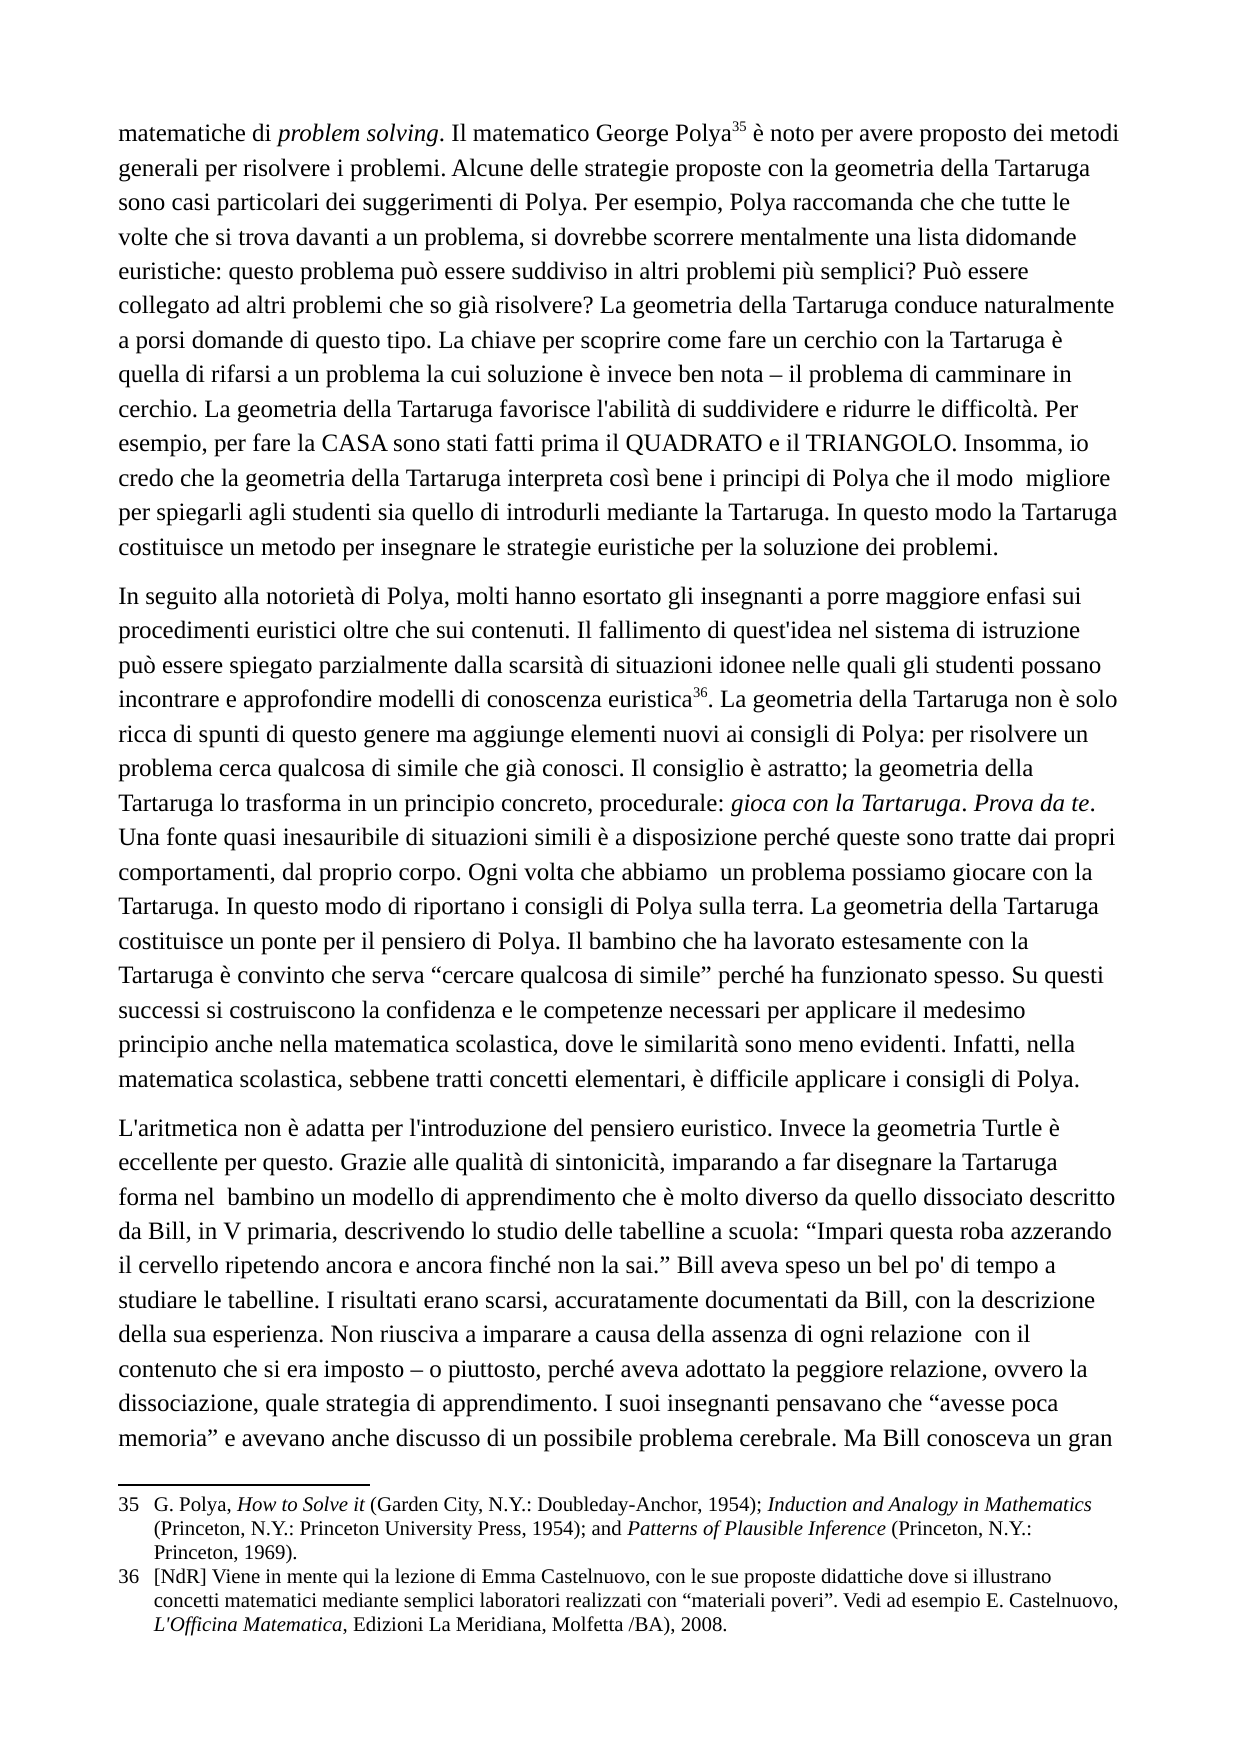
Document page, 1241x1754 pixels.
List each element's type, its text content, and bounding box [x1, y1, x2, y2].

text G. Polya, How to Solve it (Garden City, N.Y.: Doubleday-Anchor, 1954); Induction and Analogy in Mathematics (Princeton, N.Y.: Princeton University Press, 1954); and Patterns of Plausible Inference (Princeton, N.Y.: Princeton, 1969). [118, 1491, 1122, 1564]
text L'aritmetica non è adatta per l'introduzione del pensiero euristico. Invece la geometria Turtle è eccellente per questo. Grazie alle qualità di sintonicità, imparando a far disegnare la Tartaruga forma nel bambino un modello di apprendimento che è molto diverso da quello dissociato descritto da Bill, in V primaria, descrivendo lo studio delle tabelline a scuola: “Impari questa roba azzerando il cervello ripetendo ancora e ancora finché non la sai.” Bill aveva speso un bel po' di tempo a studiare le tabelline. I risultati erano scarsi, accuratamente documentati da Bill, con la descrizione della sua esperienza. Non riusciva a imparare a causa della assenza di ogni relazione con il contenuto che si era imposto – o piuttosto, perché aveva adottato la peggiore relazione, ovvero la dissociazione, quale strategia di apprendimento. I suoi insegnanti pensavano che “avesse poca memoria” e avevano anche discusso di un possibile problema cerebrale. Ma Bill conosceva un gran [118, 1113, 1122, 1452]
text matematiche di problem solving. Il matematico George Polya è noto per avere proposto dei metodi generali per risolvere i problemi. Alcune delle strategie proposte con la geometria della Tartaruga sono casi particolari dei suggerimenti di Polya. Per esempio, Polya raccomanda che che tutte le volte che si trova davanti a un problema, si dovrebbe scorrere mentalmente una lista didomande euristiche: questo problema può essere suddiviso in altri problemi più semplici? Può essere collegato ad altri problemi che so già risolvere? La geometria della Tartaruga conduce naturalmente a porsi domande di questo tipo. La chiave per scoprire come fare un cerchio con la Tartaruga è quella di rifarsi a un problema la cui soluzione è invece ben nota – il problema di camminare in cerchio. La geometria della Tartaruga favorisce l'abilità di suddividere e ridurre le difficoltà. Per esempio, per fare la CASA sono stati fatti prima il QUADRATO e il TRIANGOLO. Insomma, io credo che la geometria della Tartaruga interpreta così bene i principi di Polya che il modo migliore per spiegarli agli studenti sia quello di introdurli mediante la Tartaruga. In questo modo la Tartaruga costituisce un metodo per insegnare le strategie euristiche per la soluzione dei problemi. [118, 118, 1122, 561]
text In seguito alla notorietà di Polya, molti hanno esortato gli insegnanti a porre maggiore enfasi sui procedimenti euristici oltre che sui contenuti. Il fallimento di quest'idea nel sistema di istruzione può essere spiegato parzialmente dalla scarsità di situazioni idonee nelle quali gli studenti possano incontrare e approfondire modelli di conoscenza euristica. La geometria della Tartaruga non è solo ricca di spunti di questo genere ma aggiunge elementi nuovi ai consigli di Polya: per risolvere un problema cerca qualcosa di simile che già conosci. Il consiglio è astratto; la geometria della Tartaruga lo trasforma in un principio concreto, procedurale: gioca con la Tartaruga. Prova da te. Una fonte quasi inesauribile di situazioni simili è a disposizione perché queste sono tratte dai propri comportamenti, dal proprio corpo. Ogni volta che abbiamo un problema possiamo giocare con la Tartaruga. In questo modo di riportano i consigli di Polya sulla terra. La geometria della Tartaruga costituisce un ponte per il pensiero di Polya. Il bambino che ha lavorato estesamente con la Tartaruga è convinto che serva “cercare qualcosa di simile” perché ha funzionato spesso. Su questi successi si costruiscono la confidenza e le competenze necessari per applicare il medesimo principio anche nella matematica scolastica, dove le similarità sono meno evidenti. Infatti, nella matematica scolastica, sebbene tratti concetti elementari, è difficile applicare i consigli di Polya. [118, 581, 1122, 1092]
text [NdR] Viene in mente qui la lezione di Emma Castelnuovo, con le sue proposte didattiche dove si illustrano concetti matematici mediante semplici laboratori realizzati con “materiali poveri”. Vedi ad esempio E. Castelnuovo, L'Officina Matematica, Edizioni La Meridiana, Molfetta /BA), 2008. [118, 1564, 1122, 1636]
